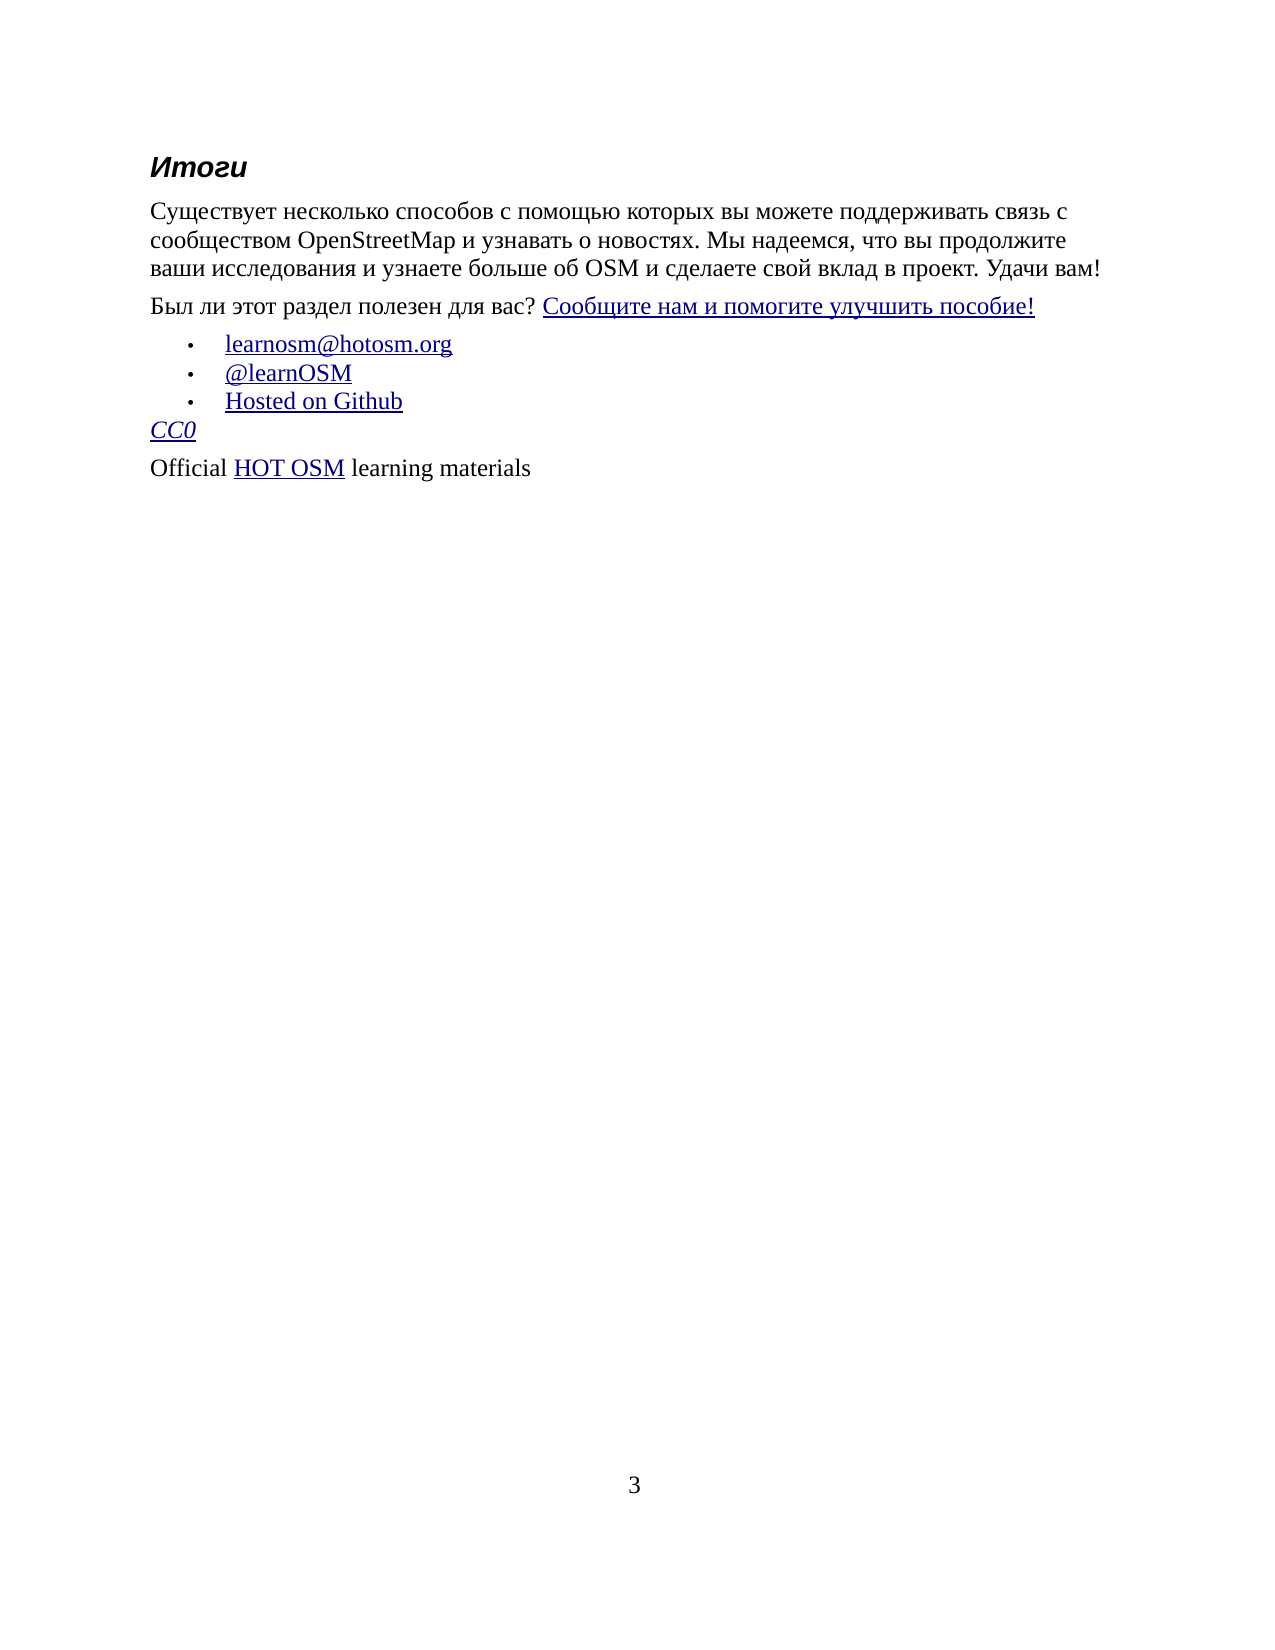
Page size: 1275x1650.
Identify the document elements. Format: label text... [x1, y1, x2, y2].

list learnosm@hotosm.org [187, 329, 1125, 358]
text Official HOT OSM learning materials [150, 453, 1125, 482]
text Существует несколько способов с помощью которых вы можете поддерживать связь с сообществом OpenStreetMap и узнавать о новостях. Мы надеемся, что вы продолжите ваши исследования и узнаете больше об OSM и сделаете свой вклад в проект. Удачи вам! [150, 196, 1125, 282]
text Был ли этот раздел полезен для вас? Сообщите нам и помогите улучшить пособие! [150, 291, 1125, 320]
list Hosted on Github [187, 386, 1125, 415]
text CC0 [150, 415, 1125, 444]
subtitle Итоги [150, 150, 1125, 183]
list @learnOSM [187, 358, 1125, 386]
